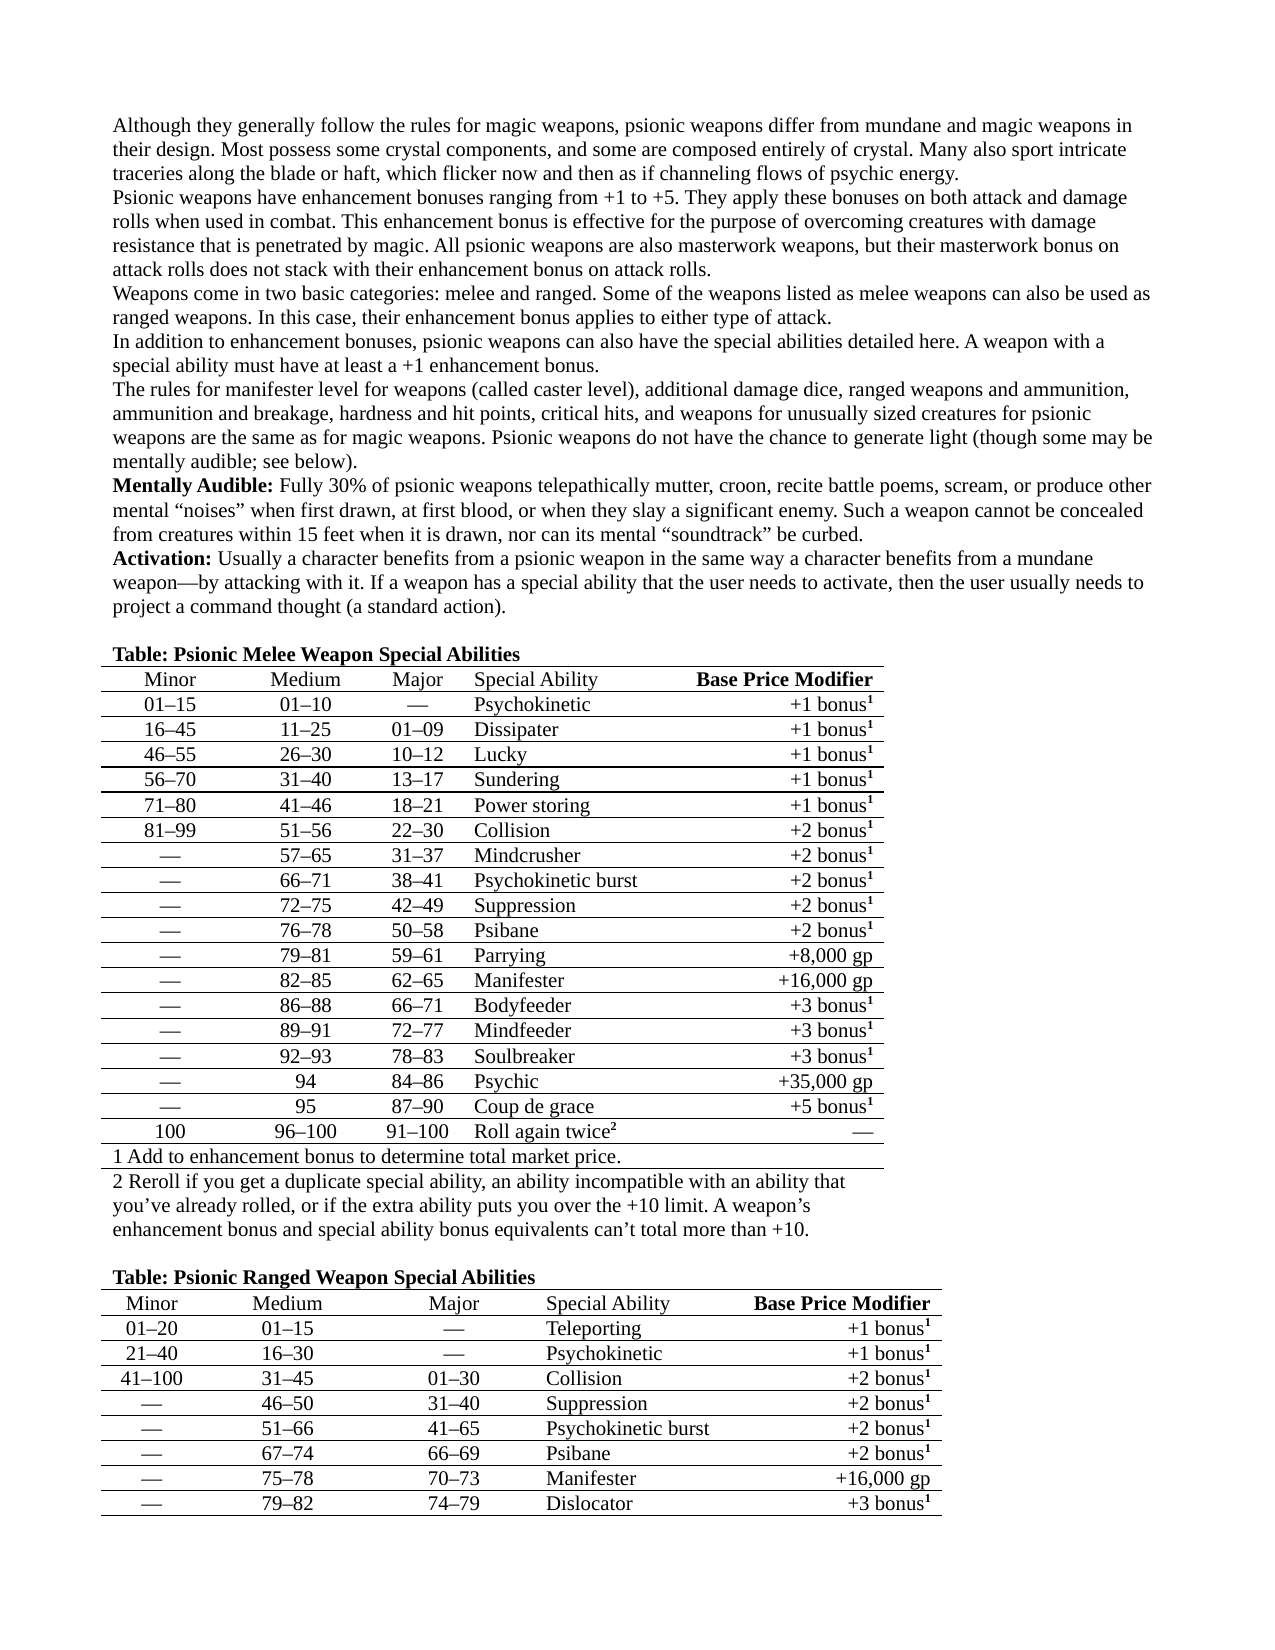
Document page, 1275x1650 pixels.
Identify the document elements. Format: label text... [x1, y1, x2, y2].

table_cell Dissipater [463, 717, 672, 741]
table_cell Soulbreaker [463, 1044, 672, 1068]
table_cell 84–86 [372, 1069, 463, 1093]
table_cell 51–56 [239, 818, 372, 842]
table_cell 13–17 [372, 768, 463, 791]
table_cell 2 Reroll if you get a duplicate special ability, an ability incompatible with an ability that you’ve already rolled, or if the extra ability puts you over the +10 limit. A weapon’s enhancement bonus and special ability bonus equivalents can’t total more than +10. [101, 1169, 884, 1241]
table_cell 01–15 [202, 1316, 373, 1339]
table_cell 89–91 [239, 1019, 372, 1042]
table_cell 96–100 [239, 1119, 372, 1143]
table_cell Mindfeeder [463, 1019, 672, 1042]
table_cell 94 [239, 1069, 372, 1093]
table_cell — [101, 843, 239, 867]
table_cell — [101, 893, 239, 917]
table_cell Dislocator [535, 1491, 731, 1515]
table_cell 46–55 [101, 742, 239, 766]
table_cell Psychokinetic [463, 692, 672, 716]
table_cell +3 bonus1 [672, 993, 884, 1017]
table_cell 82–85 [239, 968, 372, 992]
table_cell +3 bonus1 [672, 1019, 884, 1042]
text Psionic weapons have enhancement bonuses ranging from +1 to +5. They apply these bonuses on both attack and damage rolls when used in combat. This enhancement bonus is effective for the purpose of overcoming creatures with damage resistance that is penetrated by magic. All psionic weapons are also masterwork weapons, but their masterwork bonus on attack rolls does not stack with their enhancement bonus on attack rolls. [112, 185, 1162, 281]
table_cell 81–99 [101, 818, 239, 842]
table_cell 70–73 [373, 1466, 534, 1490]
table_cell +2 bonus1 [672, 818, 884, 842]
table_cell 31–45 [202, 1366, 373, 1390]
table_cell — [101, 993, 239, 1017]
table_cell 22–30 [372, 818, 463, 842]
table_cell 31–40 [373, 1391, 534, 1415]
table_cell Medium [202, 1290, 373, 1314]
table_cell 01–10 [239, 692, 372, 716]
table_cell — [101, 1094, 239, 1118]
table_cell Roll again twice2 [463, 1119, 672, 1143]
table_cell 42–49 [372, 893, 463, 917]
table_cell +2 bonus1 [672, 918, 884, 942]
table_cell — [101, 918, 239, 942]
table_cell +3 bonus1 [672, 1044, 884, 1068]
table_cell 1 Add to enhancement bonus to determine total market price. [101, 1144, 884, 1168]
table_cell Mindcrusher [463, 843, 672, 867]
table_cell Power storing [463, 793, 672, 817]
table_cell 51–66 [202, 1416, 373, 1440]
table_cell +5 bonus1 [672, 1094, 884, 1118]
text In addition to enhancement bonuses, psionic weapons can also have the special abilities detailed here. A weapon with a special ability must have at least a +1 enhancement bonus. [112, 329, 1162, 377]
table_cell Manifester [463, 968, 672, 992]
table_cell +16,000 gp [672, 968, 884, 992]
table_cell 26–30 [239, 742, 372, 766]
table_cell 74–79 [373, 1491, 534, 1515]
table_cell 31–40 [239, 768, 372, 791]
table_cell — [672, 1119, 884, 1143]
table_cell +2 bonus1 [731, 1416, 942, 1440]
table_cell 10–12 [372, 742, 463, 766]
table_cell Psychokinetic burst [463, 868, 672, 892]
table_cell 41–65 [373, 1416, 534, 1440]
table_cell 92–93 [239, 1044, 372, 1068]
table_cell 18–21 [372, 793, 463, 817]
table_cell 59–61 [372, 943, 463, 967]
table_cell — [101, 1044, 239, 1068]
table_cell 01–20 [101, 1316, 202, 1339]
table_cell — [101, 1019, 239, 1042]
table_cell +2 bonus1 [731, 1391, 942, 1415]
table_cell 87–90 [372, 1094, 463, 1118]
table_cell Minor [101, 1290, 202, 1314]
table_cell 72–77 [372, 1019, 463, 1042]
text Although they generally follow the rules for magic weapons, psionic weapons differ from mundane and magic weapons in their design. Most possess some crystal components, and some are composed entirely of crystal. Many also sport intricate traceries along the blade or haft, which flicker now and then as if channeling flows of psychic energy. [112, 112, 1162, 185]
table_cell Collision [535, 1366, 731, 1390]
table_cell Bodyfeeder [463, 993, 672, 1017]
table_cell +2 bonus1 [672, 843, 884, 867]
table_cell Minor [101, 667, 239, 691]
table_cell 11–25 [239, 717, 372, 741]
table_cell — [101, 1069, 239, 1093]
table_cell — [373, 1341, 534, 1365]
table_cell — [373, 1316, 534, 1339]
table_cell +1 bonus1 [731, 1341, 942, 1365]
table_cell Psychokinetic [535, 1341, 731, 1365]
table_cell Medium [239, 667, 372, 691]
table_cell — [372, 692, 463, 716]
table_cell — [101, 1491, 202, 1515]
table_cell +2 bonus1 [672, 893, 884, 917]
table_cell — [101, 1441, 202, 1465]
table_cell +16,000 gp [731, 1466, 942, 1490]
table_cell 16–45 [101, 717, 239, 741]
table_cell Special Ability [463, 667, 672, 691]
table_cell 91–100 [372, 1119, 463, 1143]
table_cell 71–80 [101, 793, 239, 817]
table_cell 67–74 [202, 1441, 373, 1465]
table_cell +1 bonus1 [672, 793, 884, 817]
table_cell — [101, 1391, 202, 1415]
table_cell 56–70 [101, 768, 239, 791]
table_cell +2 bonus1 [731, 1441, 942, 1465]
table_cell 50–58 [372, 918, 463, 942]
table_cell 57–65 [239, 843, 372, 867]
table_cell Manifester [535, 1466, 731, 1490]
table_cell — [101, 968, 239, 992]
text The rules for manifester level for weapons (called caster level), additional damage dice, ranged weapons and ammunition, ammunition and breakage, hardness and hit points, critical hits, and weapons for unusually sized creatures for psionic weapons are the same as for magic weapons. Psionic weapons do not have the chance to generate light (though some may be mentally audible; see below). [112, 377, 1162, 473]
table_cell +2 bonus1 [672, 868, 884, 892]
table_cell Psychokinetic burst [535, 1416, 731, 1440]
table_cell 38–41 [372, 868, 463, 892]
table_cell Base Price Modifier [731, 1290, 942, 1314]
text Activation: Usually a character benefits from a psionic weapon in the same way a character benefits from a mundane weapon—by attacking with it. If a weapon has a special ability that the user needs to activate, then the user usually needs to project a command thought (a standard action). [112, 546, 1162, 618]
table_cell 66–69 [373, 1441, 534, 1465]
table_cell +3 bonus1 [731, 1491, 942, 1515]
table_cell 95 [239, 1094, 372, 1118]
table_header Table: Psionic Melee Weapon Special Abilities [101, 642, 884, 666]
table_cell — [101, 1416, 202, 1440]
table_cell Suppression [535, 1391, 731, 1415]
table_header Table: Psionic Ranged Weapon Special Abilities [101, 1265, 942, 1289]
table_cell — [101, 1466, 202, 1490]
table_cell Teleporting [535, 1316, 731, 1339]
text Weapons come in two basic categories: melee and ranged. Some of the weapons listed as melee weapons can also be used as ranged weapons. In this case, their enhancement bonus applies to either type of attack. [112, 281, 1162, 329]
table_cell 21–40 [101, 1341, 202, 1365]
table_cell 78–83 [372, 1044, 463, 1068]
text Mentally Audible: Fully 30% of psionic weapons telepathically mutter, croon, recite battle poems, scream, or produce other mental “noises” when first drawn, at first blood, or when they slay a significant enemy. Such a weapon cannot be concealed from creatures within 15 feet when it is drawn, nor can its mental “soundtrack” be curbed. [112, 473, 1162, 546]
table_cell +1 bonus1 [672, 742, 884, 766]
table_cell 41–46 [239, 793, 372, 817]
table_cell Special Ability [535, 1290, 731, 1314]
table_cell 75–78 [202, 1466, 373, 1490]
table_cell Parrying [463, 943, 672, 967]
table_cell 31–37 [372, 843, 463, 867]
table_cell 01–15 [101, 692, 239, 716]
table_cell — [101, 868, 239, 892]
table_cell 86–88 [239, 993, 372, 1017]
table_cell +8,000 gp [672, 943, 884, 967]
table_cell Coup de grace [463, 1094, 672, 1118]
table_cell 66–71 [372, 993, 463, 1017]
table_cell 01–30 [373, 1366, 534, 1390]
table_cell Collision [463, 818, 672, 842]
table_cell Psychic [463, 1069, 672, 1093]
table_cell 16–30 [202, 1341, 373, 1365]
table_cell 01–09 [372, 717, 463, 741]
table_cell 72–75 [239, 893, 372, 917]
table_cell 62–65 [372, 968, 463, 992]
table_cell — [101, 943, 239, 967]
table_cell 41–100 [101, 1366, 202, 1390]
table_cell Major [373, 1290, 534, 1314]
table_cell +35,000 gp [672, 1069, 884, 1093]
table_cell +1 bonus1 [672, 768, 884, 791]
table_cell 76–78 [239, 918, 372, 942]
table_cell 79–81 [239, 943, 372, 967]
table_cell Psibane [463, 918, 672, 942]
table_cell 100 [101, 1119, 239, 1143]
table_cell Sundering [463, 768, 672, 791]
table_cell Suppression [463, 893, 672, 917]
table_cell +2 bonus1 [731, 1366, 942, 1390]
table_cell +1 bonus1 [731, 1316, 942, 1339]
table_cell 79–82 [202, 1491, 373, 1515]
table_cell Major [372, 667, 463, 691]
table_cell 66–71 [239, 868, 372, 892]
table_cell Psibane [535, 1441, 731, 1465]
table_cell +1 bonus1 [672, 717, 884, 741]
table_cell Base Price Modifier [672, 667, 884, 691]
table_cell 46–50 [202, 1391, 373, 1415]
table_cell Lucky [463, 742, 672, 766]
table_cell +1 bonus1 [672, 692, 884, 716]
